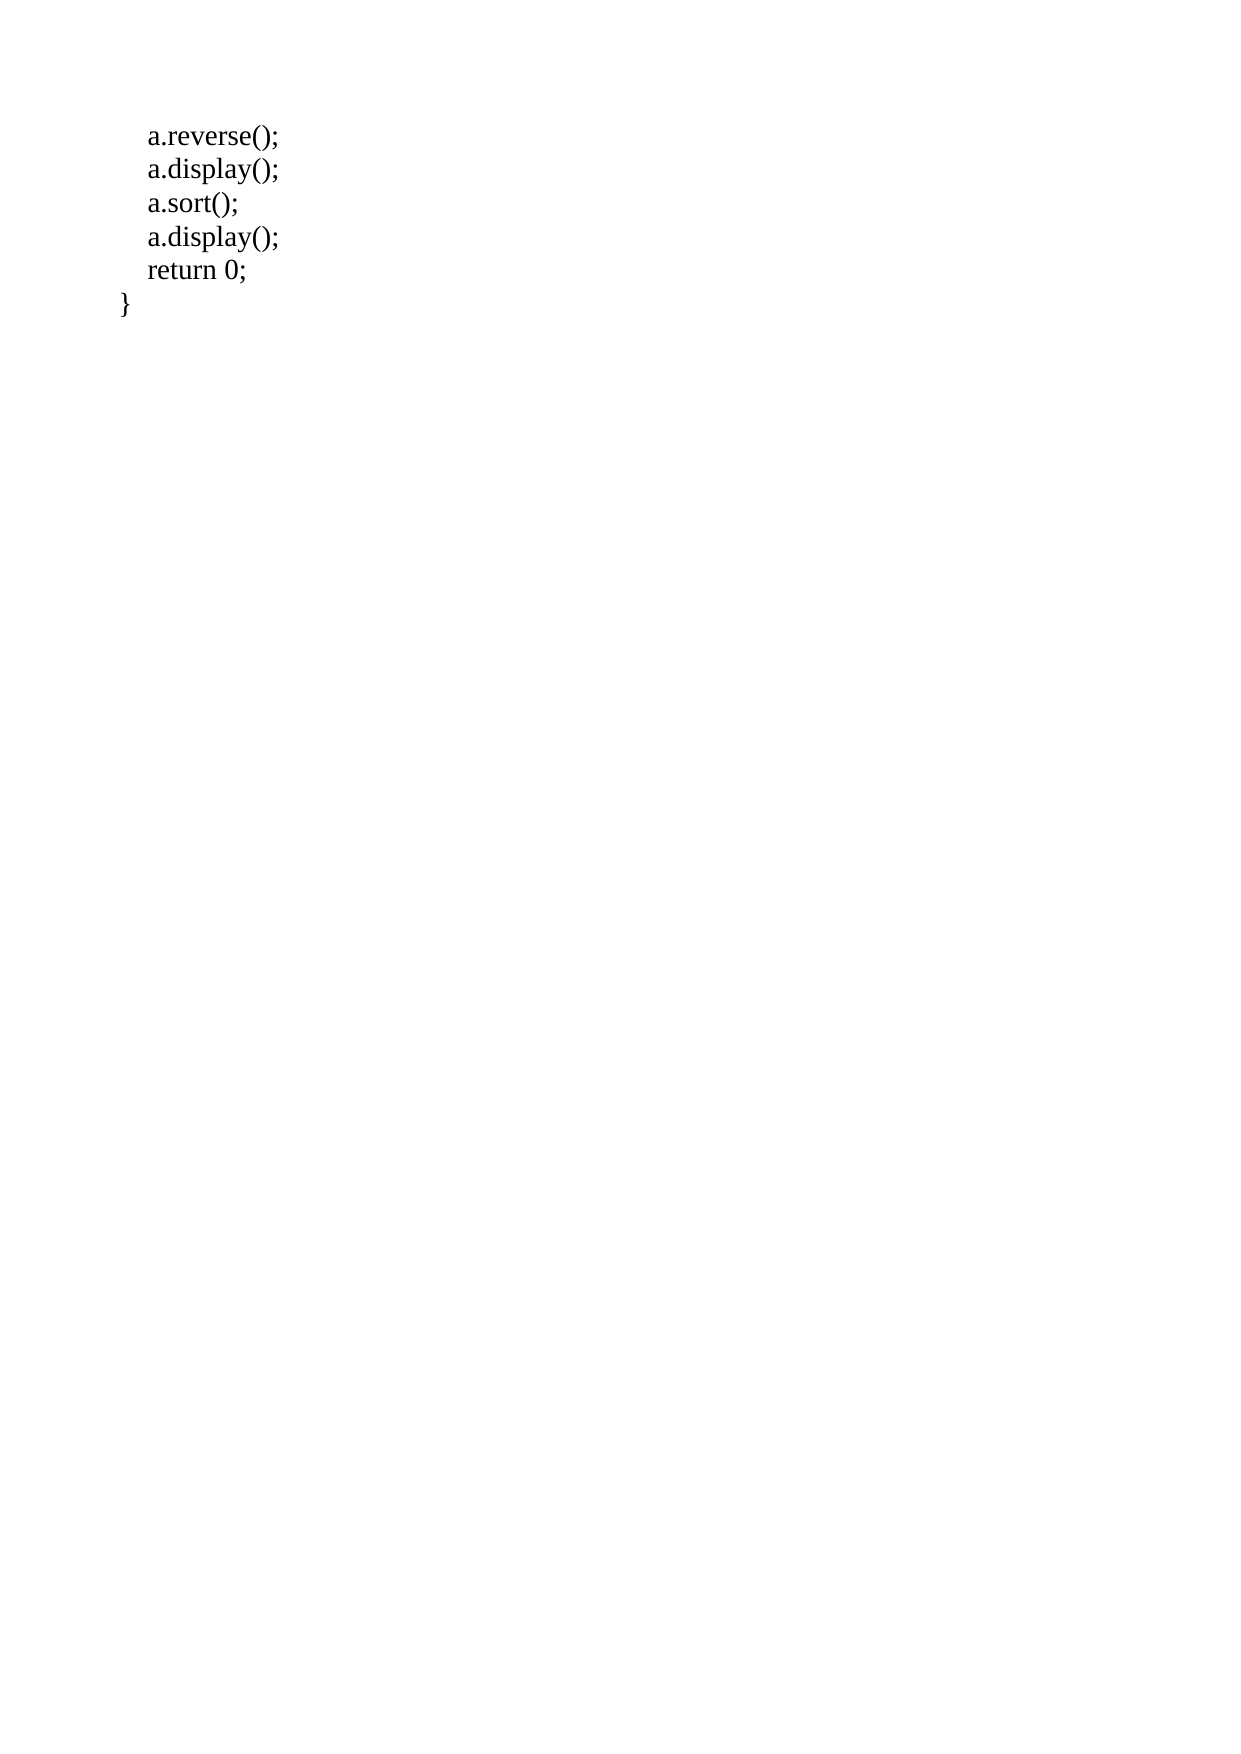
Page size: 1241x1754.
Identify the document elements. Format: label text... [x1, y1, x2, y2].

text } [118, 286, 1122, 319]
text return 0; [118, 252, 1122, 286]
text a.display(); [118, 152, 1122, 185]
text a.display(); [118, 219, 1122, 252]
text a.sort(); [118, 185, 1122, 219]
text a.reverse(); [118, 118, 1122, 152]
